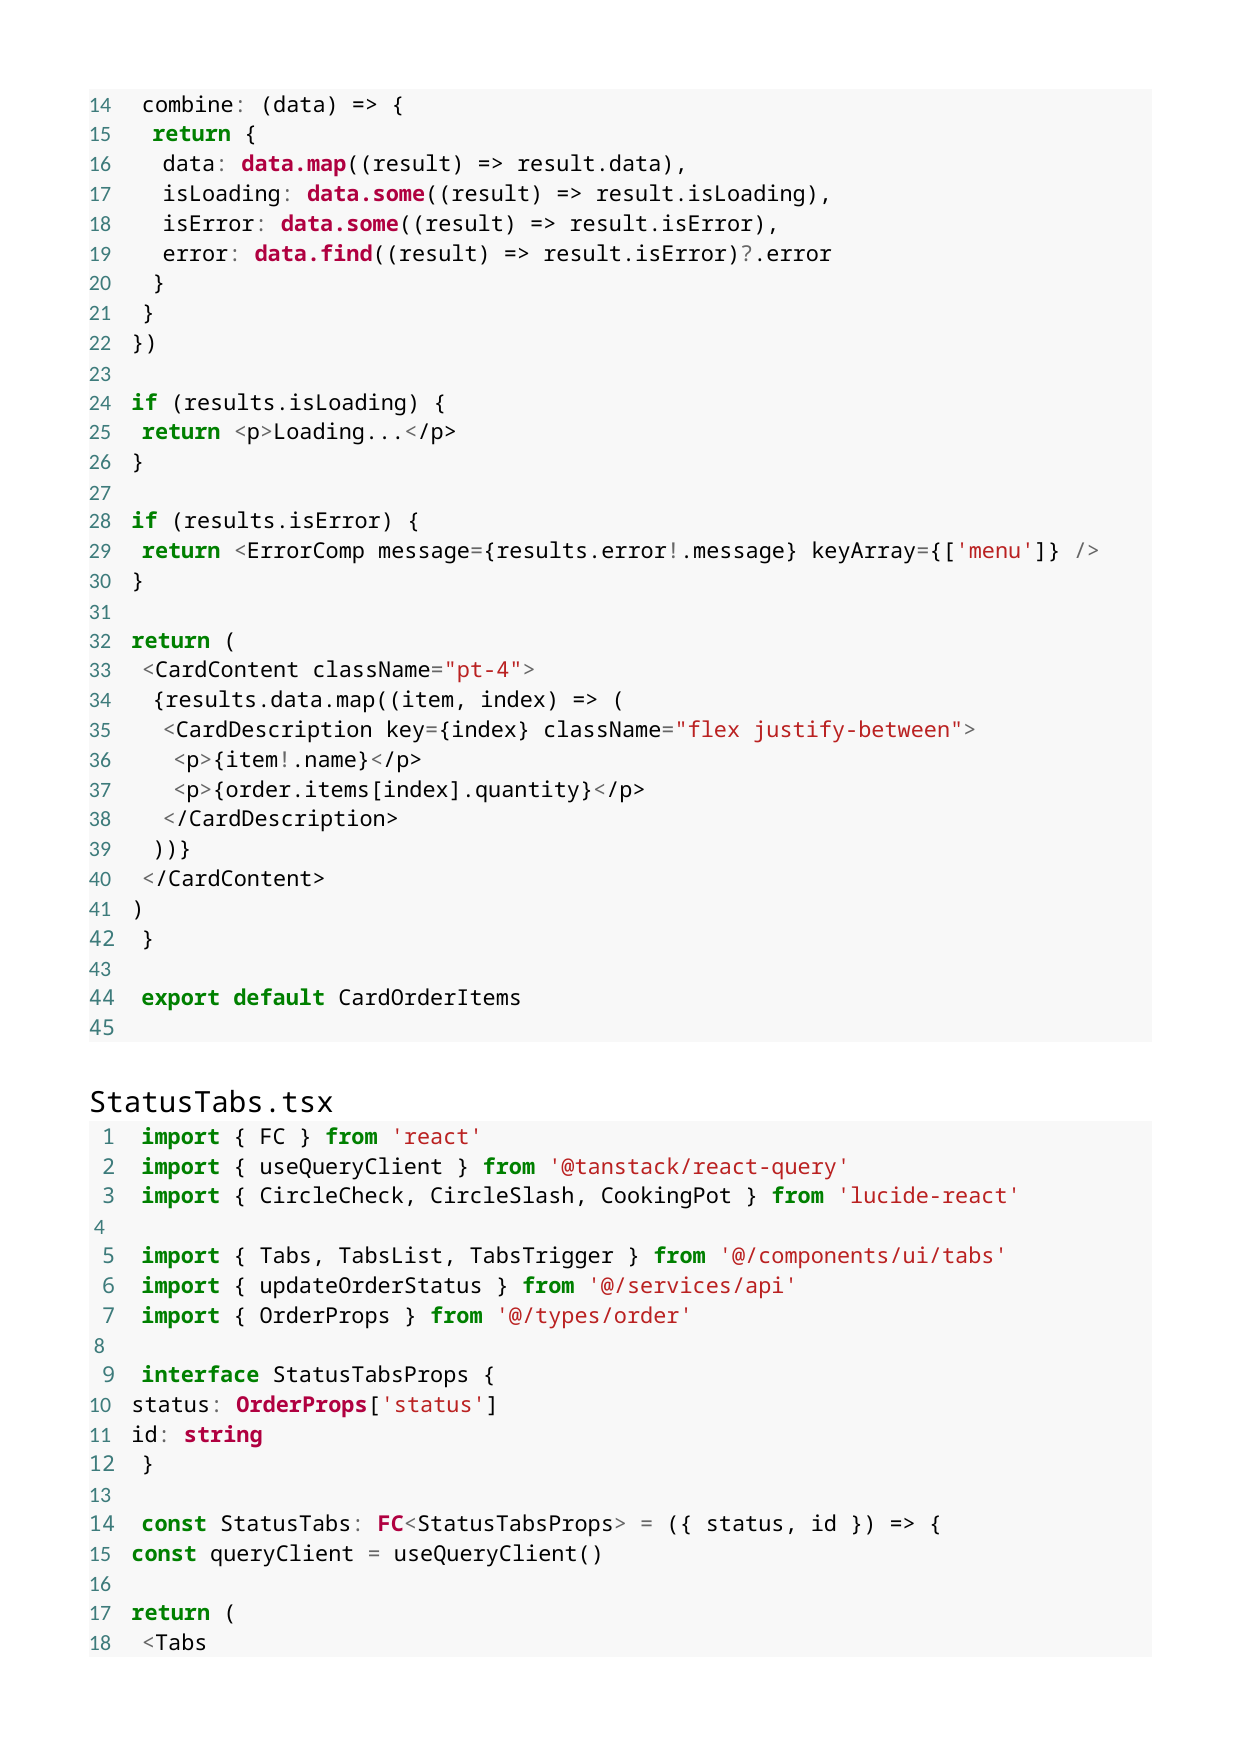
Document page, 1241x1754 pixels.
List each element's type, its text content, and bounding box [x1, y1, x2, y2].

text 18 <Tabs [89, 1627, 1152, 1657]
text 27 [89, 476, 1152, 506]
text 44 export default CardOrderItems [89, 982, 1152, 1012]
text 35 <CardDescription key={index} className="flex justify-between"> [89, 714, 1152, 744]
text 11 id: string [89, 1419, 1152, 1448]
text 43 [89, 952, 1152, 982]
text 23 [89, 357, 1152, 386]
text 45 [89, 1012, 1152, 1042]
text 17 return ( [89, 1597, 1152, 1627]
text 4 [89, 1210, 1152, 1240]
text 30 } [89, 565, 1152, 595]
text 17 isLoading: data.some((result) => result.isLoading), [89, 178, 1152, 208]
text 8 [89, 1329, 1152, 1359]
text 12 } [89, 1448, 1152, 1478]
text 3 import { CircleCheck, CircleSlash, CookingPot } from 'lucide-react' [89, 1181, 1152, 1210]
text 15 return { [89, 118, 1152, 148]
text 16 data: data.map((result) => result.data), [89, 148, 1152, 178]
text 37 <p>{order.items[index].quantity}</p> [89, 773, 1152, 803]
text 31 [89, 595, 1152, 624]
text 2 import { useQueryClient } from '@tanstack/react-query' [89, 1151, 1152, 1181]
text StatusTabs.tsx [89, 1081, 1152, 1121]
text 14 const StatusTabs: FC<StatusTabsProps> = ({ status, id }) => { [89, 1508, 1152, 1538]
text 34 {results.data.map((item, index) => ( [89, 684, 1152, 714]
text 20 } [89, 267, 1152, 297]
text 25 return <p>Loading...</p> [89, 416, 1152, 446]
text 9 interface StatusTabsProps { [89, 1359, 1152, 1389]
text 40 </CardContent> [89, 863, 1152, 893]
text 41 ) [89, 893, 1152, 922]
text 26 } [89, 446, 1152, 476]
text 33 <CardContent className="pt-4"> [89, 654, 1152, 684]
text 7 import { OrderProps } from '@/types/order' [89, 1299, 1152, 1329]
text 13 [89, 1478, 1152, 1508]
text 5 import { Tabs, TabsList, TabsTrigger } from '@/components/ui/tabs' [89, 1240, 1152, 1270]
text 28 if (results.isError) { [89, 506, 1152, 535]
text 14 combine: (data) => { [89, 89, 1152, 118]
text 32 return ( [89, 624, 1152, 654]
text 39 ))} [89, 833, 1152, 863]
text 18 isError: data.some((result) => result.isError), [89, 208, 1152, 238]
text 36 <p>{item!.name}</p> [89, 744, 1152, 773]
text 16 [89, 1567, 1152, 1597]
text 38 </CardDescription> [89, 803, 1152, 833]
text 22 }) [89, 327, 1152, 357]
text 6 import { updateOrderStatus } from '@/services/api' [89, 1270, 1152, 1299]
text 1 import { FC } from 'react' [89, 1121, 1152, 1151]
text 15 const queryClient = useQueryClient() [89, 1538, 1152, 1567]
text 10 status: OrderProps['status'] [89, 1389, 1152, 1419]
text 21 } [89, 297, 1152, 327]
text 24 if (results.isLoading) { [89, 386, 1152, 416]
text 29 return <ErrorComp message={results.error!.message} keyArray={['menu']} /> [89, 535, 1152, 565]
text 19 error: data.find((result) => result.isError)?.error [89, 238, 1152, 267]
text 42 } [89, 922, 1152, 952]
